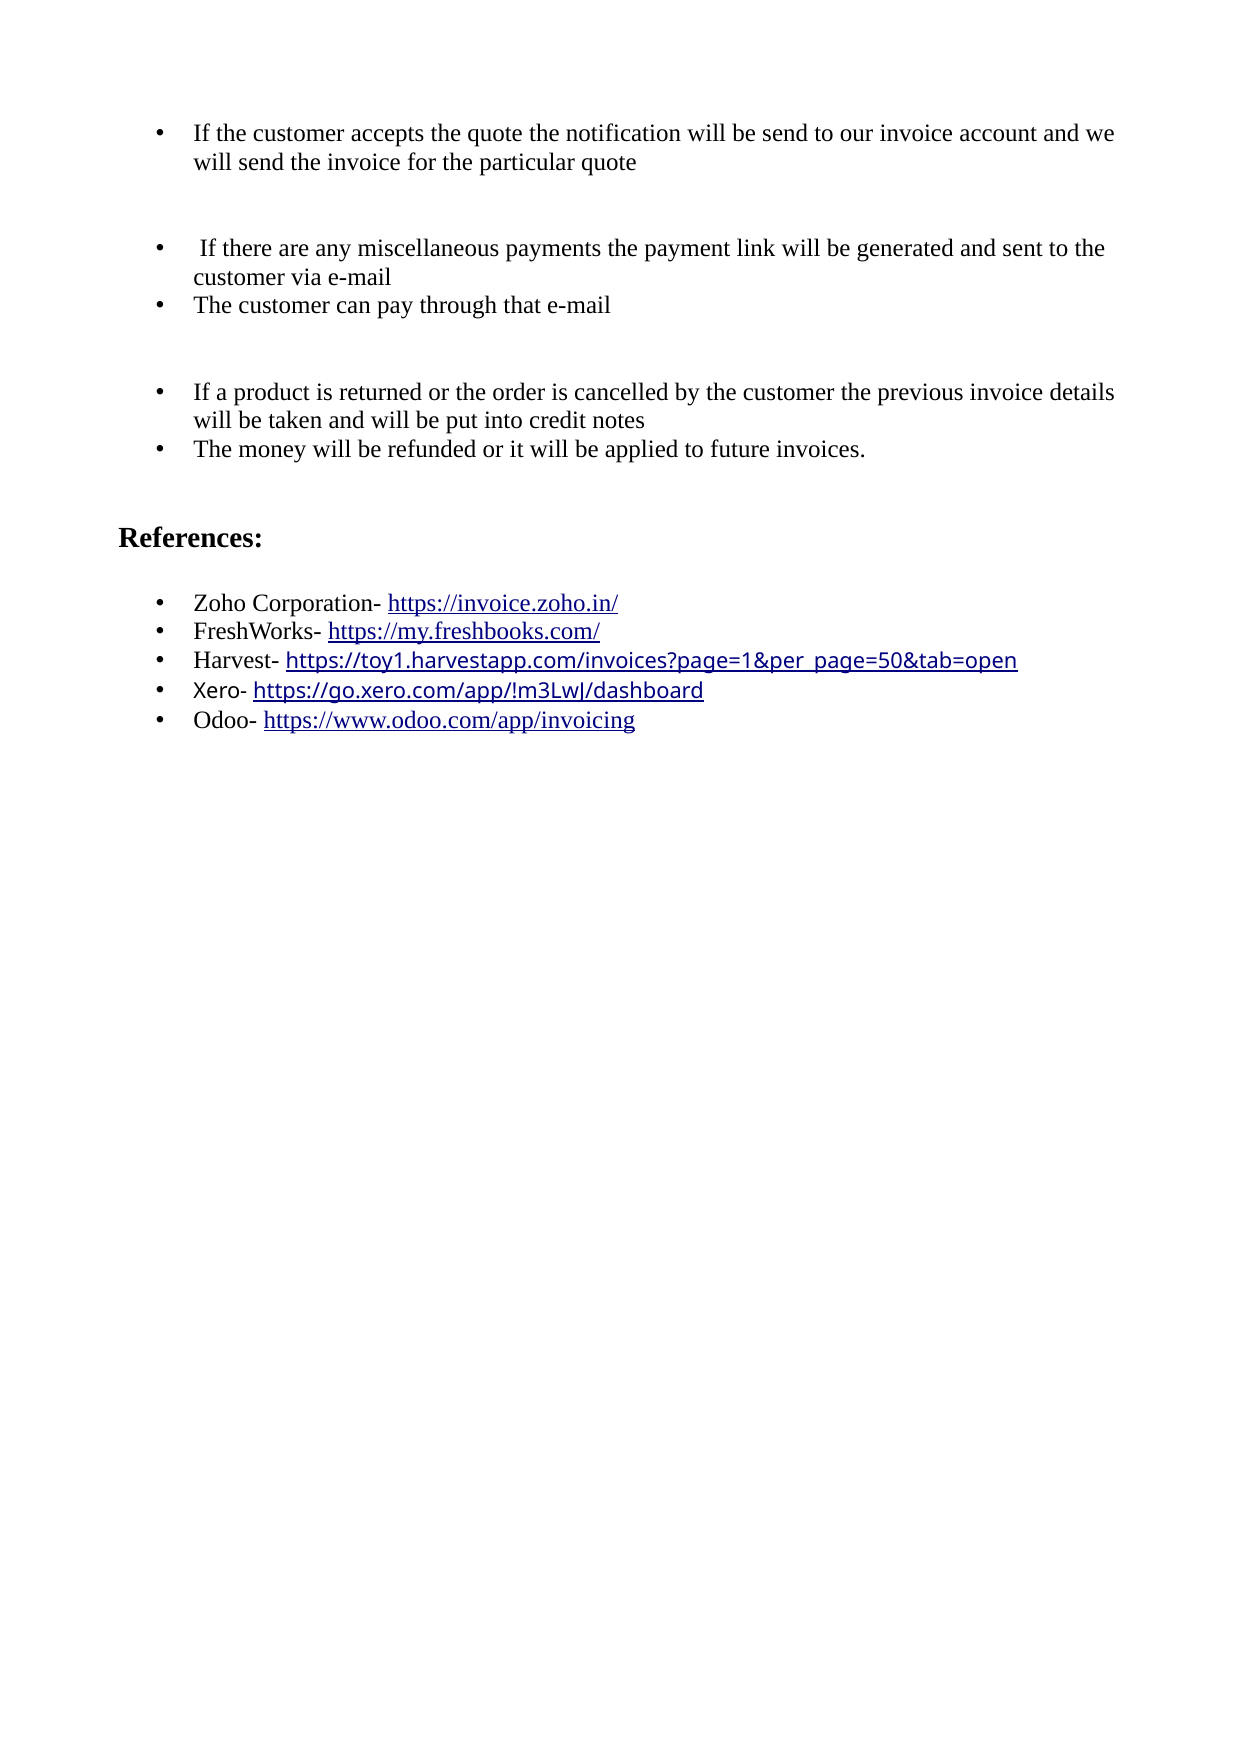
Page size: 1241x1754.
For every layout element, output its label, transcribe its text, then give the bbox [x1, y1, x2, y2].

list If the customer accepts the quote the notification will be send to our invoice account and we will send the invoice for the particular quote [156, 118, 1122, 176]
list If a product is returned or the order is cancelled by the customer the previous invoice details will be taken and will be put into credit notes [156, 377, 1122, 434]
list If there are any miscellaneous payments the payment link will be generated and sent to the customer via e-mail [156, 233, 1122, 291]
list Harvest- https://toy1.harvestapp.com/invoices?page=1&per_page=50&tab=open [156, 645, 1122, 675]
list The money will be refunded or it will be applied to future invoices. [156, 434, 1122, 463]
list Odoo- https://www.odoo.com/app/invoicing [156, 705, 1122, 733]
list Xero- https://go.xero.com/app/!m3LwJ/dashboard [156, 675, 1122, 705]
text References: [118, 521, 1122, 554]
list The customer can pay through that e-mail [156, 291, 1122, 319]
list FreshWorks- https://my.freshbooks.com/ [156, 616, 1122, 645]
list Zoho Corporation- https://invoice.zoho.in/ [156, 588, 1122, 616]
